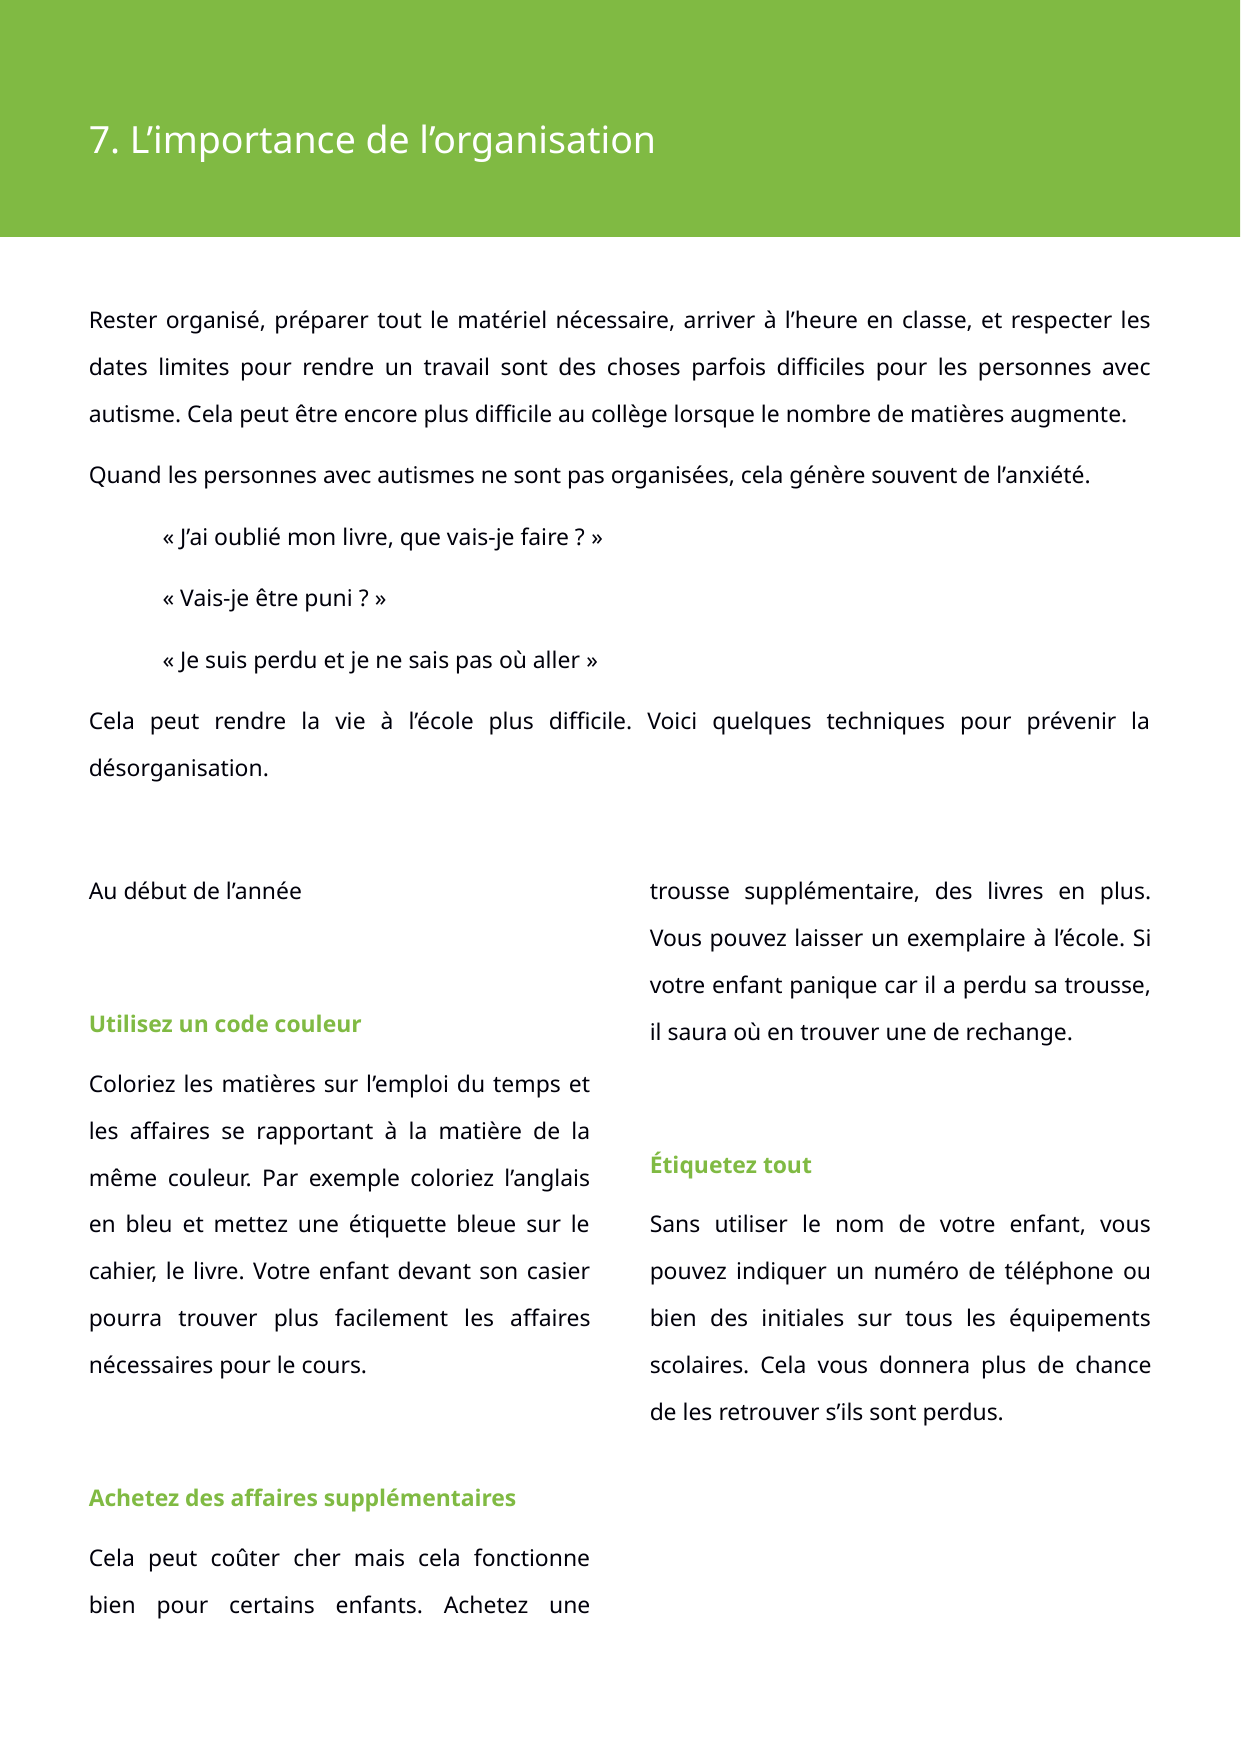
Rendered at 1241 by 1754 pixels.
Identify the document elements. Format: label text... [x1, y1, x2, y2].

text « J’ai oublié mon livre, que vais-je faire ? » [162, 521, 1152, 552]
text « Vais-je être puni ? » [162, 582, 1152, 613]
text trousse supplémentaire, des livres en plus. Vous pouvez laisser un exemplaire à l’école. Si votre enfant panique car il a perdu sa trousse, il saura où en trouver une de rechange. [649, 875, 1152, 1047]
subtitle Achetez des affaires supplémentaires [88, 1482, 591, 1513]
subtitle 7. L’importance de l’organisation [88, 113, 1152, 164]
subtitle Utilisez un code couleur [88, 1008, 591, 1039]
text Cela peut rendre la vie à l’école plus difficile. Voici quelques techniques pour prévenir la désorganisation. [88, 705, 1152, 783]
text « Je suis perdu et je ne sais pas où aller » [162, 644, 1152, 675]
text Coloriez les matières sur l’emploi du temps et les affaires se rapportant à la matière de la même couleur. Par exemple coloriez l’anglais en bleu et mettez une étiquette bleue sur le cahier, le livre. Votre enfant devant son casier pourra trouver plus facilement les affaires nécessaires pour le cours. [88, 1068, 591, 1380]
text Au début de l’année [88, 875, 591, 906]
text Sans utiliser le nom de votre enfant, vous pouvez indiquer un numéro de téléphone ou bien des initiales sur tous les équipements scolaires. Cela vous donnera plus de chance de les retrouver s’ils sont perdus. [649, 1208, 1152, 1427]
text Rester organisé, préparer tout le matériel nécessaire, arriver à l’heure en classe, et respecter les dates limites pour rendre un travail sont des choses parfois difficiles pour les personnes avec autisme. Cela peut être encore plus difficile au collège lorsque le nombre de matières augmente. [88, 304, 1152, 429]
text Quand les personnes avec autismes ne sont pas organisées, cela génère souvent de l’anxiété. [88, 459, 1152, 491]
text Cela peut coûter cher mais cela fonctionne bien pour certains enfants. Achetez une [88, 1542, 591, 1620]
subtitle Étiquetez tout [649, 1149, 1152, 1180]
